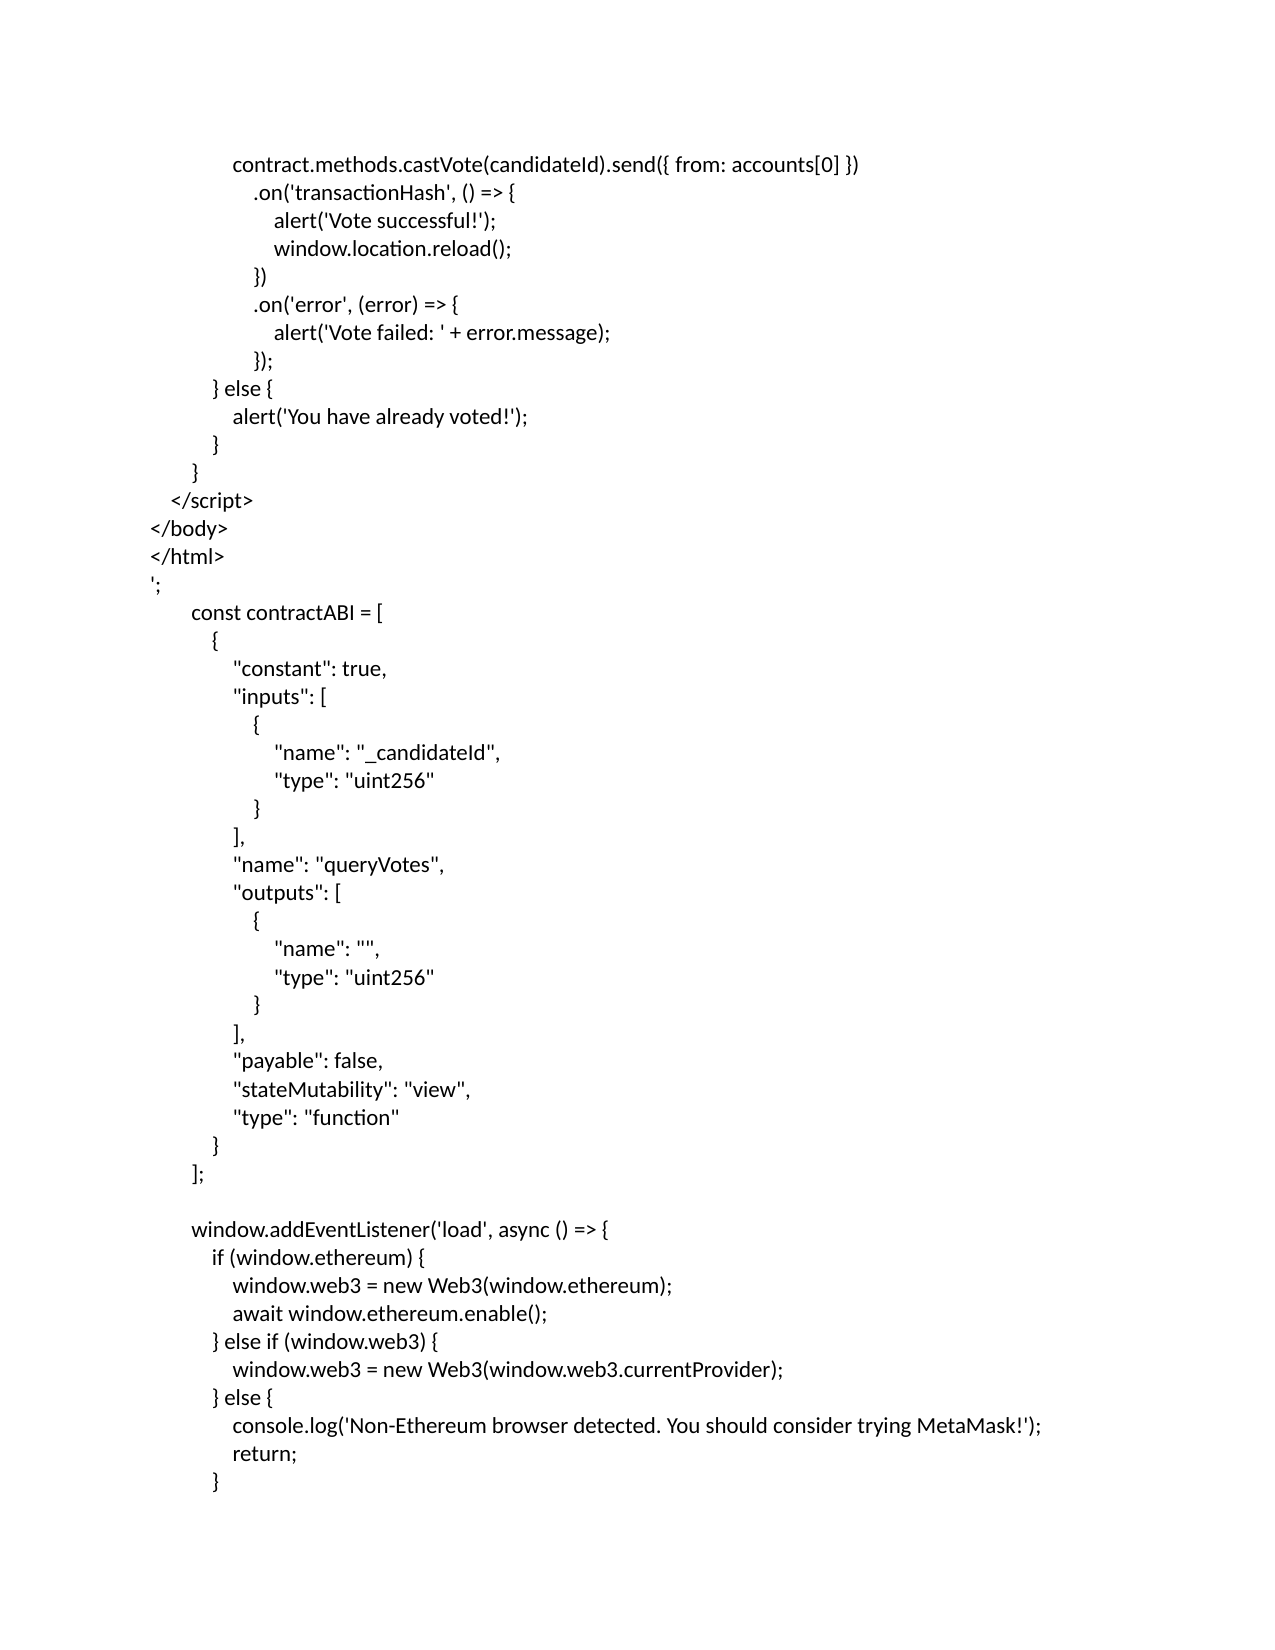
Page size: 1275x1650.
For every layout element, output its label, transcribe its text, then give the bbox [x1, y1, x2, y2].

text "type": "uint256" [150, 766, 1125, 794]
text return; [150, 1439, 1125, 1467]
text .on('error', (error) => { [150, 290, 1125, 318]
text "payable": false, [150, 1047, 1125, 1075]
text "constant": true, [150, 654, 1125, 682]
text console.log('Non-Ethereum browser detected. You should consider trying MetaMask!'); [150, 1411, 1125, 1439]
text "outputs": [ [150, 878, 1125, 907]
text "name": "_candidateId", [150, 738, 1125, 766]
text await window.ethereum.enable(); [150, 1299, 1125, 1327]
text contract.methods.castVote(candidateId).send({ from: accounts[0] }) [150, 150, 1125, 178]
text } [150, 991, 1125, 1019]
text </body> [150, 514, 1125, 542]
text } [150, 458, 1125, 486]
text window.addEventListener('load', async () => { [150, 1215, 1125, 1243]
text "type": "function" [150, 1103, 1125, 1131]
text window.location.reload(); [150, 234, 1125, 262]
text alert('Vote successful!'); [150, 206, 1125, 234]
text { [150, 626, 1125, 654]
text .on('transactionHash', () => { [150, 178, 1125, 206]
text } [150, 794, 1125, 822]
text "type": "uint256" [150, 963, 1125, 991]
text ], [150, 1019, 1125, 1047]
text } else { [150, 1383, 1125, 1411]
text "name": "", [150, 934, 1125, 963]
text } [150, 430, 1125, 458]
text { [150, 907, 1125, 934]
text "stateMutability": "view", [150, 1075, 1125, 1103]
text ]; [150, 1159, 1125, 1187]
text "name": "queryVotes", [150, 851, 1125, 878]
text alert('You have already voted!'); [150, 402, 1125, 430]
text window.web3 = new Web3(window.web3.currentProvider); [150, 1355, 1125, 1383]
text { [150, 710, 1125, 738]
text const contractABI = [ [150, 598, 1125, 626]
text alert('Vote failed: ' + error.message); [150, 318, 1125, 346]
text ], [150, 822, 1125, 851]
text }) [150, 262, 1125, 290]
text } else if (window.web3) { [150, 1327, 1125, 1355]
text </script> [150, 486, 1125, 514]
text } else { [150, 374, 1125, 402]
text }); [150, 346, 1125, 374]
text "inputs": [ [150, 682, 1125, 710]
text } [150, 1467, 1125, 1495]
text if (window.ethereum) { [150, 1243, 1125, 1271]
text window.web3 = new Web3(window.ethereum); [150, 1271, 1125, 1299]
text } [150, 1131, 1125, 1159]
text '; [150, 570, 1125, 598]
text </html> [150, 542, 1125, 570]
